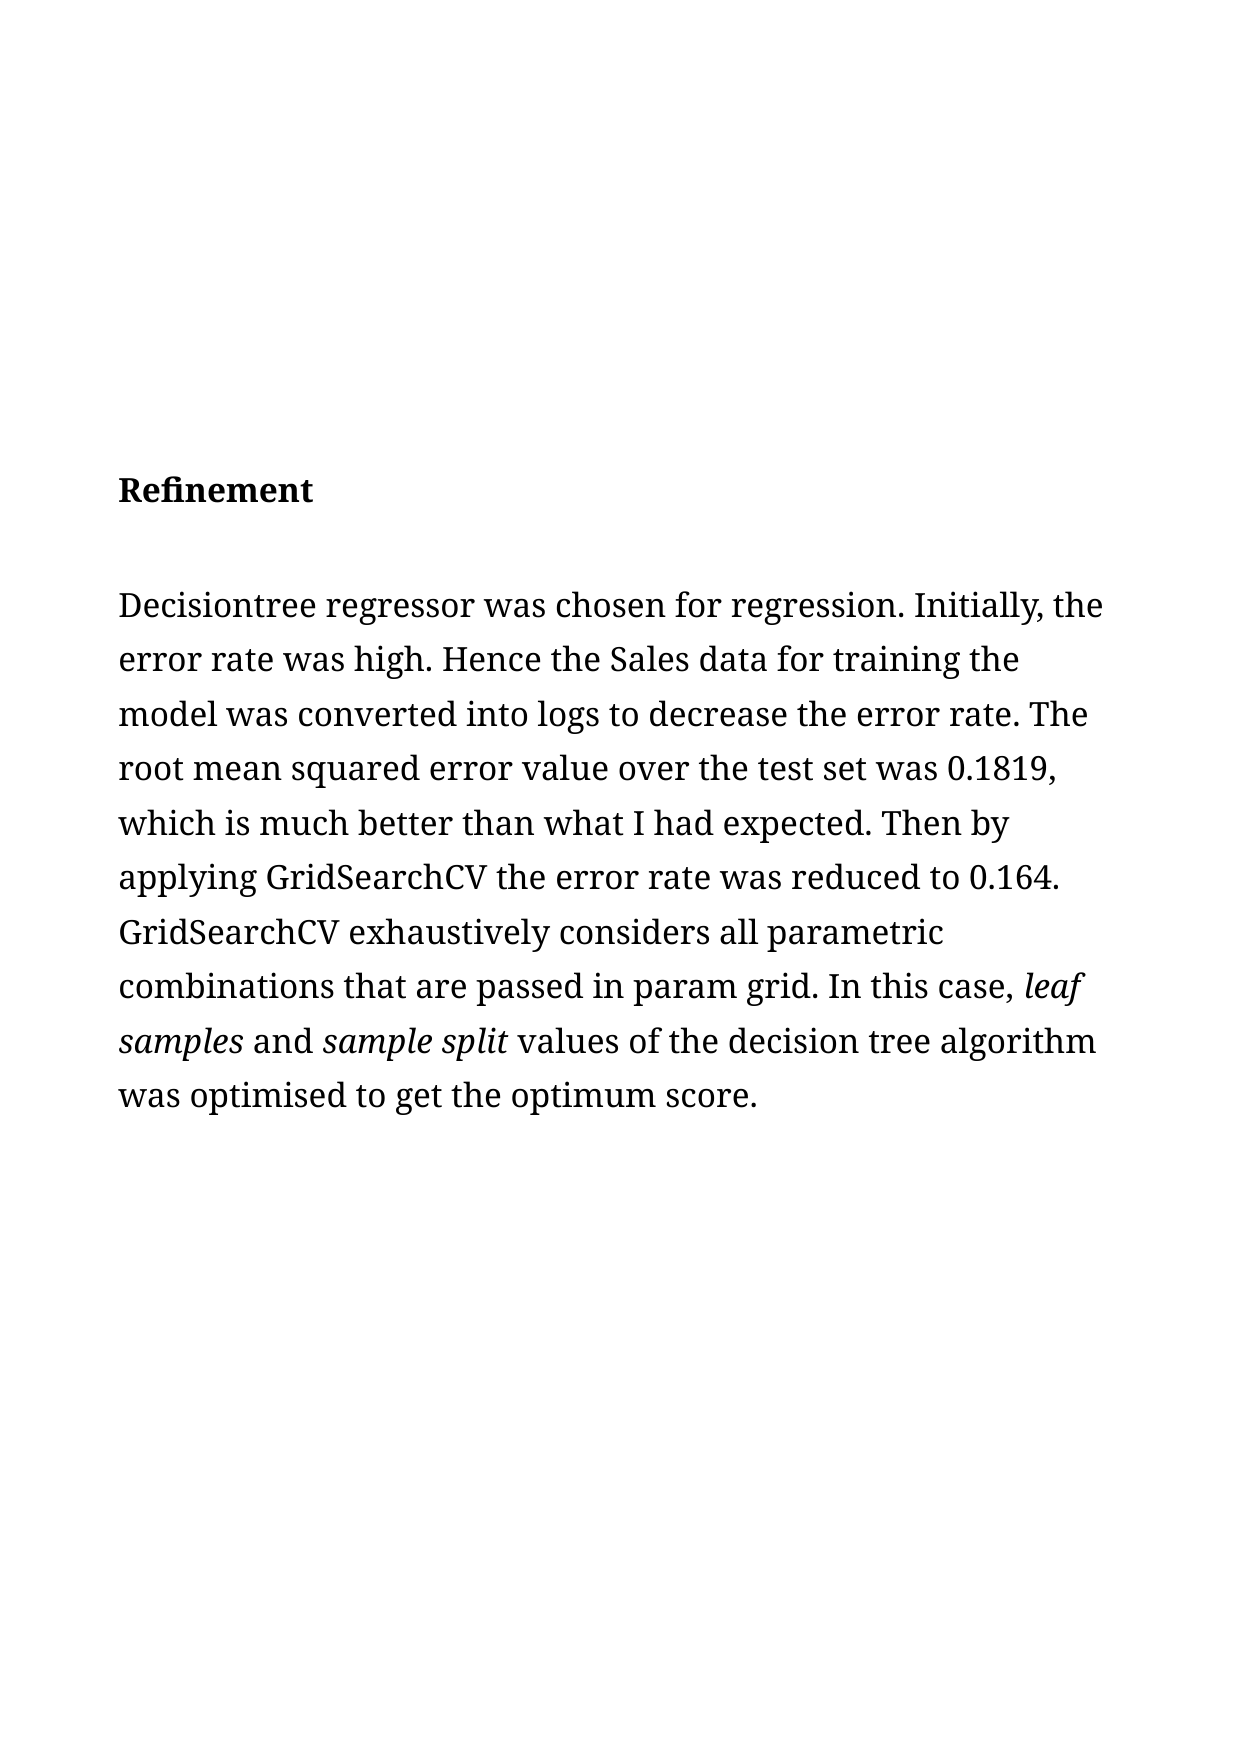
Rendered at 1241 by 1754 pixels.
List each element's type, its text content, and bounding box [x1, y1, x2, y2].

text Decisiontree regressor was chosen for regression. Initially, the error rate was high. Hence the Sales data for training the model was converted into logs to decrease the error rate. The root mean squared error value over the test set was 0.1819, which is much better than what I had expected. Then by applying GridSearchCV the error rate was reduced to 0.164. GridSearchCV exhaustively considers all parametric combinations that are passed in param grid. In this case, leaf samples and sample split values of the decision tree algorithm was optimised to get the optimum score. [118, 582, 1122, 1117]
subtitle Refinement [118, 467, 1122, 513]
